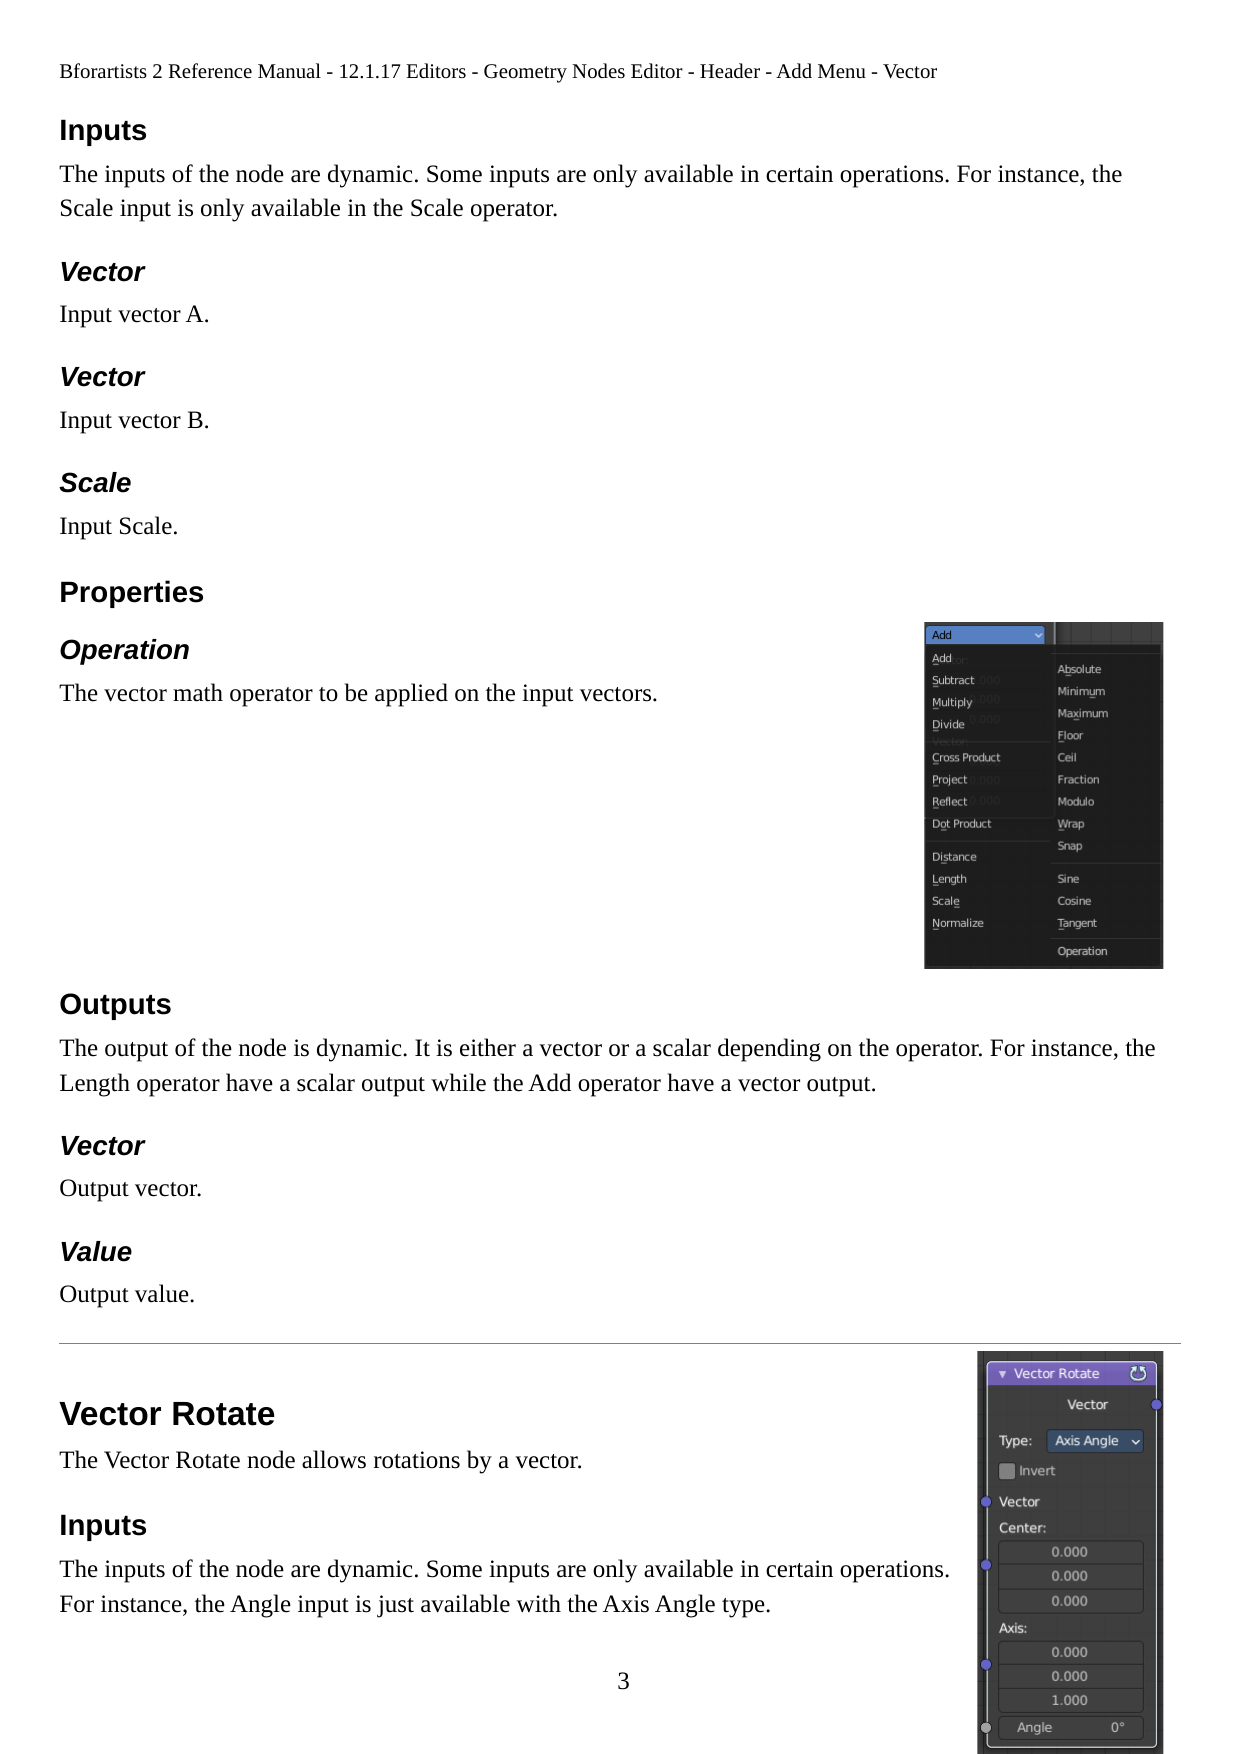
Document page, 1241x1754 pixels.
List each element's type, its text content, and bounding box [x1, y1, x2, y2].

picture [924, 622, 1164, 969]
text Output value. [59, 1279, 1181, 1308]
subtitle Inputs [59, 113, 1181, 146]
text The output of the node is dynamic. It is either a vector or a scalar depending on the operator. For instance, the Length operator have a scalar output while the Add operator have a vector output. [59, 1033, 1181, 1096]
subtitle Vector Rotate [59, 1393, 977, 1432]
subtitle Outputs [59, 987, 1181, 1021]
text Input vector B. [59, 405, 1181, 434]
subtitle Value [59, 1235, 1181, 1267]
text The Vector Rotate node allows rotations by a vector. [59, 1445, 977, 1473]
text The inputs of the node are dynamic. Some inputs are only available in certain operations. For instance, the Scale input is only available in the Scale operator. [59, 159, 1181, 222]
subtitle [1164, 1508, 1181, 1542]
subtitle Scale [59, 467, 1181, 499]
text Input vector A. [59, 299, 1181, 328]
subtitle Vector [59, 255, 1181, 287]
subtitle Inputs [59, 1508, 977, 1542]
text The inputs of the node are dynamic. Some inputs are only available in certain operations. For instance, the Angle input is just available with the Axis Angle type. [59, 1554, 977, 1618]
subtitle Operation [59, 633, 924, 665]
subtitle [1164, 1393, 1181, 1432]
subtitle Vector [59, 1129, 1181, 1161]
picture [977, 1351, 1164, 1754]
text Output vector. [59, 1173, 1181, 1202]
subtitle [1164, 633, 1181, 665]
subtitle Properties [59, 575, 1181, 608]
text Input Scale. [59, 511, 1181, 540]
text The vector math operator to be applied on the input vectors. [59, 678, 924, 707]
subtitle Vector [59, 361, 1181, 393]
